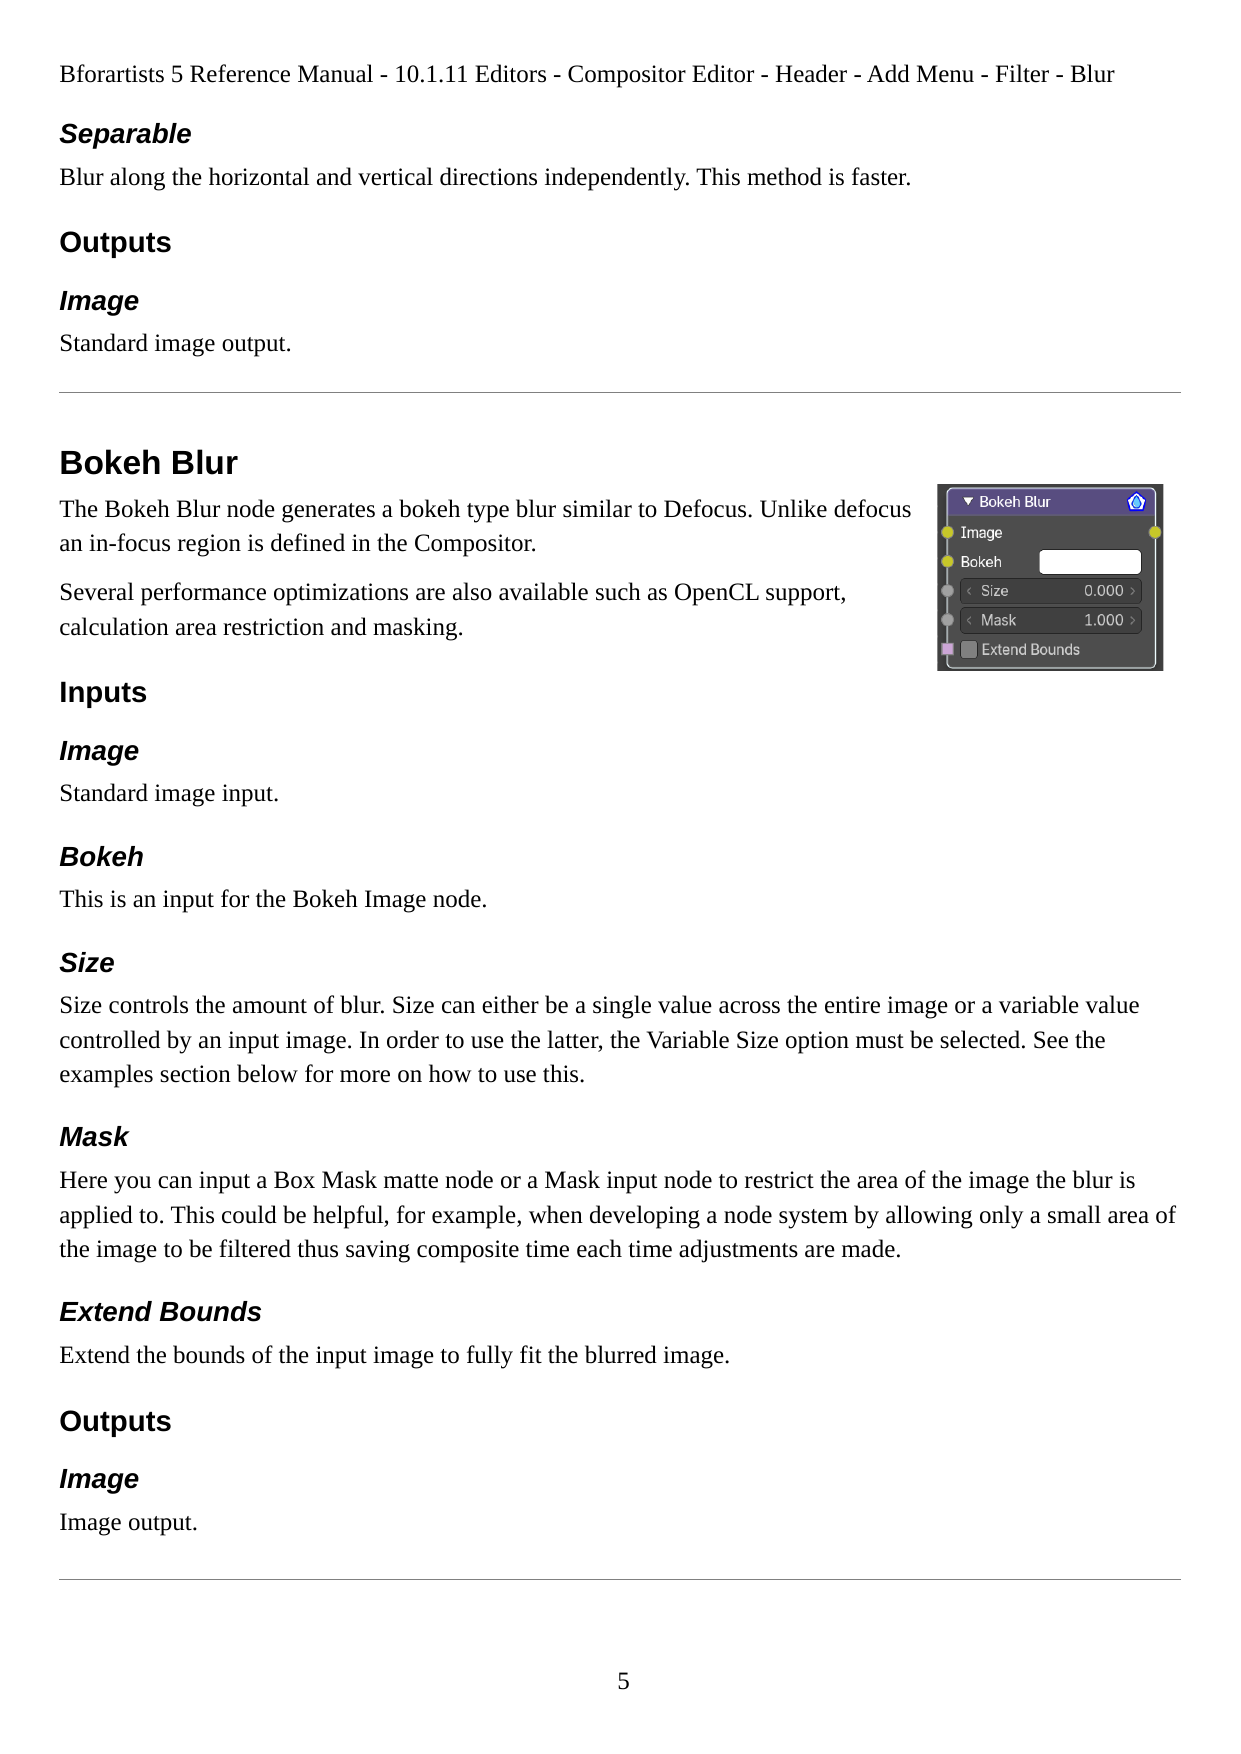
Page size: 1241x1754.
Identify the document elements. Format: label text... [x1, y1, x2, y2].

subtitle Outputs [59, 1404, 1181, 1437]
subtitle Mask [59, 1121, 1181, 1153]
picture [937, 484, 1164, 671]
subtitle Separable [59, 117, 1181, 149]
subtitle Image [59, 734, 1181, 766]
subtitle Inputs [59, 675, 1181, 709]
subtitle Extend Bounds [59, 1296, 1181, 1328]
text Standard image input. [59, 778, 1181, 807]
text Size controls the amount of blur. Size can either be a single value across the entire image or a variable value controlled by an input image. In order to use the latter, the Variable Size option must be selected. See the examples section below for more on how to use this. [59, 990, 1181, 1088]
subtitle Image [59, 284, 1181, 316]
subtitle Outputs [59, 225, 1181, 259]
text Extend the bounds of the input image to fully fit the blurred image. [59, 1340, 1181, 1369]
subtitle Size [59, 946, 1181, 978]
text Blur along the horizontal and vertical directions independently. This method is faster. [59, 162, 1181, 190]
text Image output. [59, 1507, 1181, 1536]
text Several performance optimizations are also available such as OpenCL support, calculation area restriction and masking. [59, 577, 937, 640]
text Here you can input a Box Mask matte node or a Mask input node to restrict the area of the image the blur is applied to. This could be helpful, for example, when developing a node system by allowing only a small area of the image to be filtered thus saving composite time each time adjustments are made. [59, 1165, 1181, 1263]
subtitle Bokeh Blur [59, 442, 1181, 481]
text The Bokeh Blur node generates a bokeh type blur similar to Defocus. Unlike defocus an in-focus region is defined in the Compositor. [59, 494, 937, 557]
subtitle Bokeh [59, 840, 1181, 872]
text This is an input for the Bokeh Image node. [59, 884, 1181, 913]
text Standard image output. [59, 328, 1181, 357]
subtitle Image [59, 1462, 1181, 1494]
